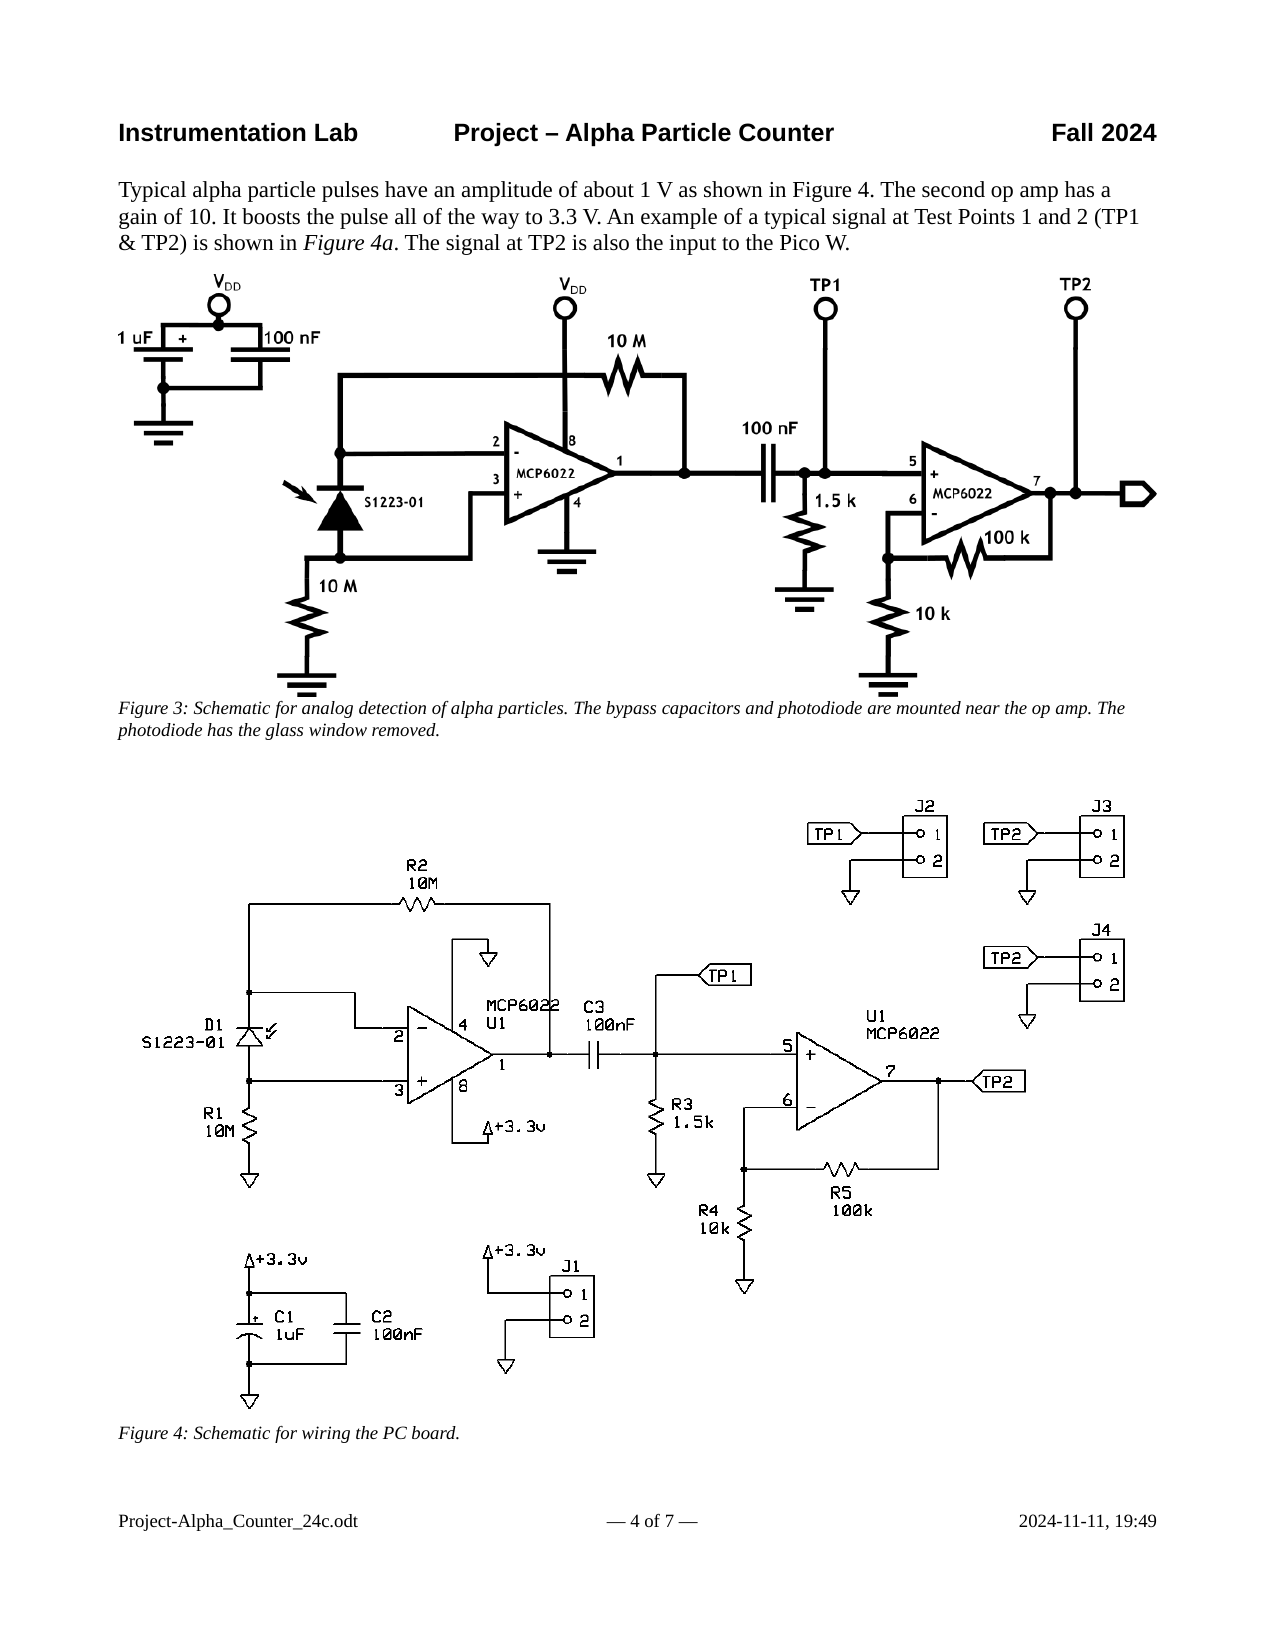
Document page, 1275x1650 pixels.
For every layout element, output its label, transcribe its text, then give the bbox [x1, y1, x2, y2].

text Figure 4: Schematic for wiring the PC board. [118, 1422, 1157, 1443]
picture [118, 274, 1157, 697]
text [118, 262, 1157, 274]
text Typical alpha particle pulses have an amplitude of about 1 V as shown in Figure 4. The second op amp has a gain of 10. It boosts the pulse all of the way to 3.3 V. An example of a typical signal at Test Points 1 and 2 (TP1 & TP2) is shown in Figure 4a. The signal at TP2 is also the input to the Pico W. [118, 176, 1157, 255]
text Figure 3: Schematic for analog detection of alpha particles. The bypass capacitors and photodiode are mounted near the op amp. The photodiode has the glass window removed. [118, 697, 1157, 740]
picture [118, 778, 1157, 1422]
